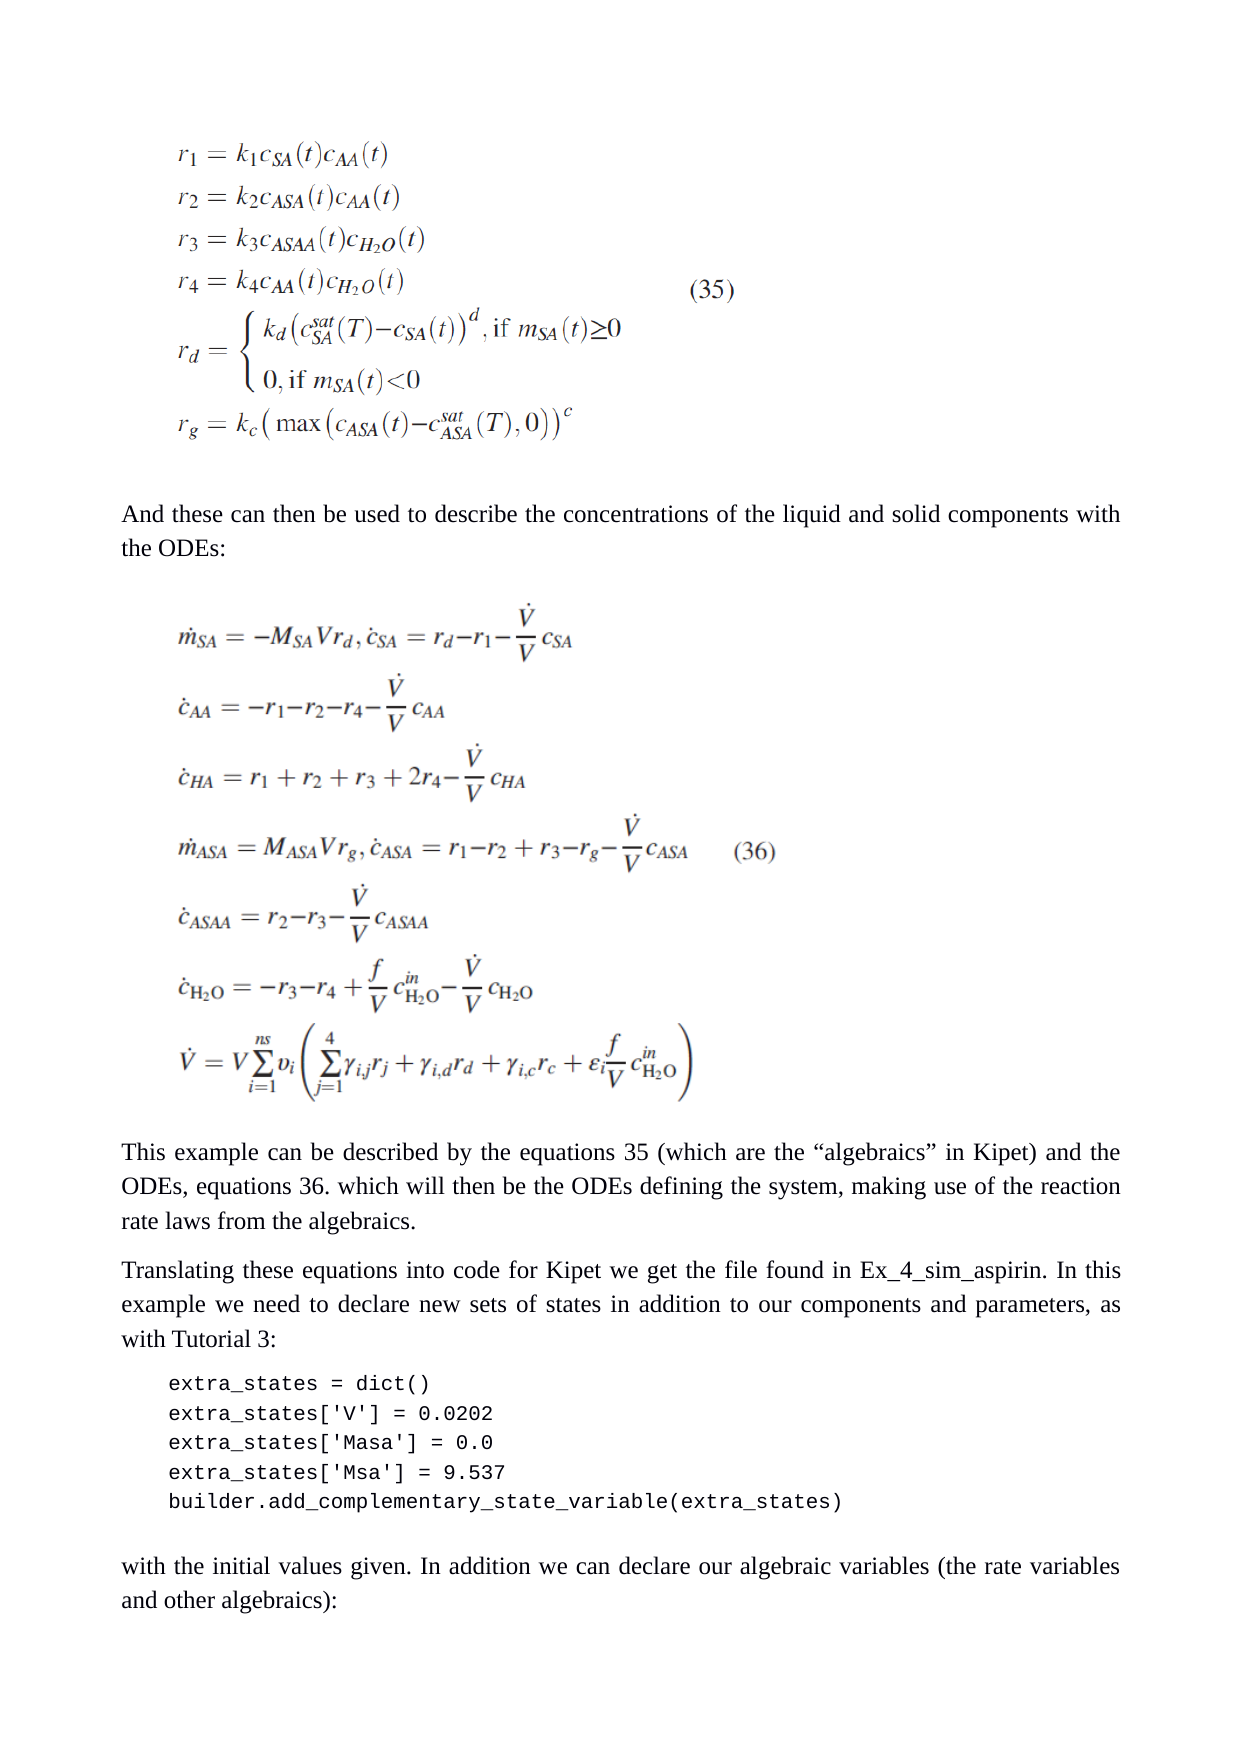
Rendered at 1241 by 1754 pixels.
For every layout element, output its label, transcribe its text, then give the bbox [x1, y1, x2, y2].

text Translating these equations into code for Kipet we get the file found in Ex_4_sim_aspirin. In this example we need to declare new sets of states in addition to our components and parameters, as with Tutorial 3: [121, 1255, 1122, 1352]
text And these can then be used to describe the concentrations of the liquid and solid components with the ODEs: [121, 499, 1122, 562]
text extra_states['Msa'] = 9.537 [118, 1462, 1116, 1486]
text extra_states['V'] = 0.0202 [118, 1402, 1116, 1426]
text builder.add_complementary_state_variable(extra_states) [118, 1492, 1116, 1515]
text with the initial values given. In addition we can declare our algebraic variables (the rate variables and other algebraics): [121, 1551, 1122, 1614]
text This example can be described by the equations 35 (which are the “algebraics” in Kipet) and the ODEs, equations 36. which will then be the ODEs defining the system, making use of the reaction rate laws from the algebraics. [121, 1137, 1122, 1234]
text extra_states['Masa'] = 0.0 [118, 1432, 1116, 1456]
text extra_states = dict() [118, 1373, 1116, 1396]
